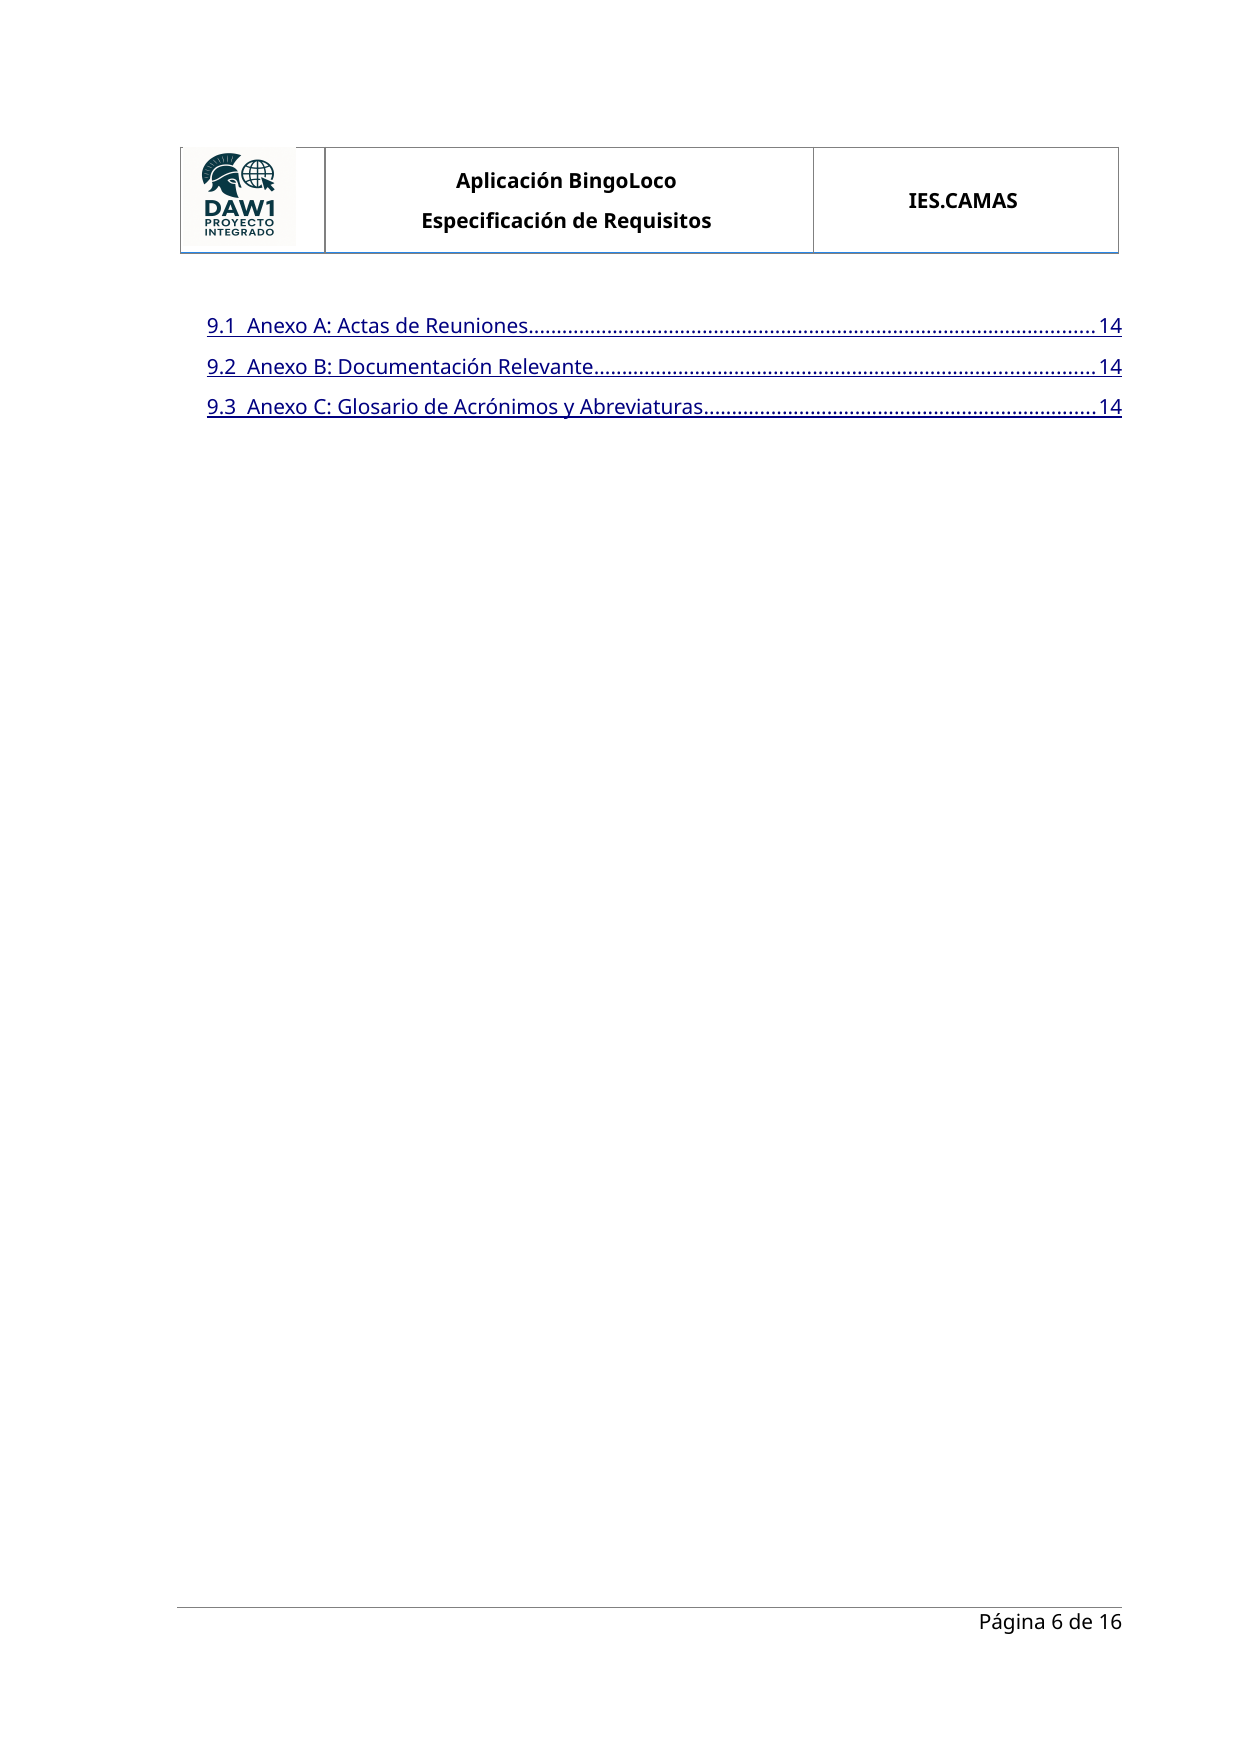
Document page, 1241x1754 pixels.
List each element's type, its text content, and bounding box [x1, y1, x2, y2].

text 9.3 Anexo C: Glosario de Acrónimos y Abreviaturas 14 [207, 392, 1122, 416]
text 9.2 Anexo B: Documentación Relevante 14 [207, 352, 1122, 376]
picture [183, 147, 296, 246]
text 9.1 Anexo A: Actas de Reuniones 14 [207, 311, 1122, 336]
